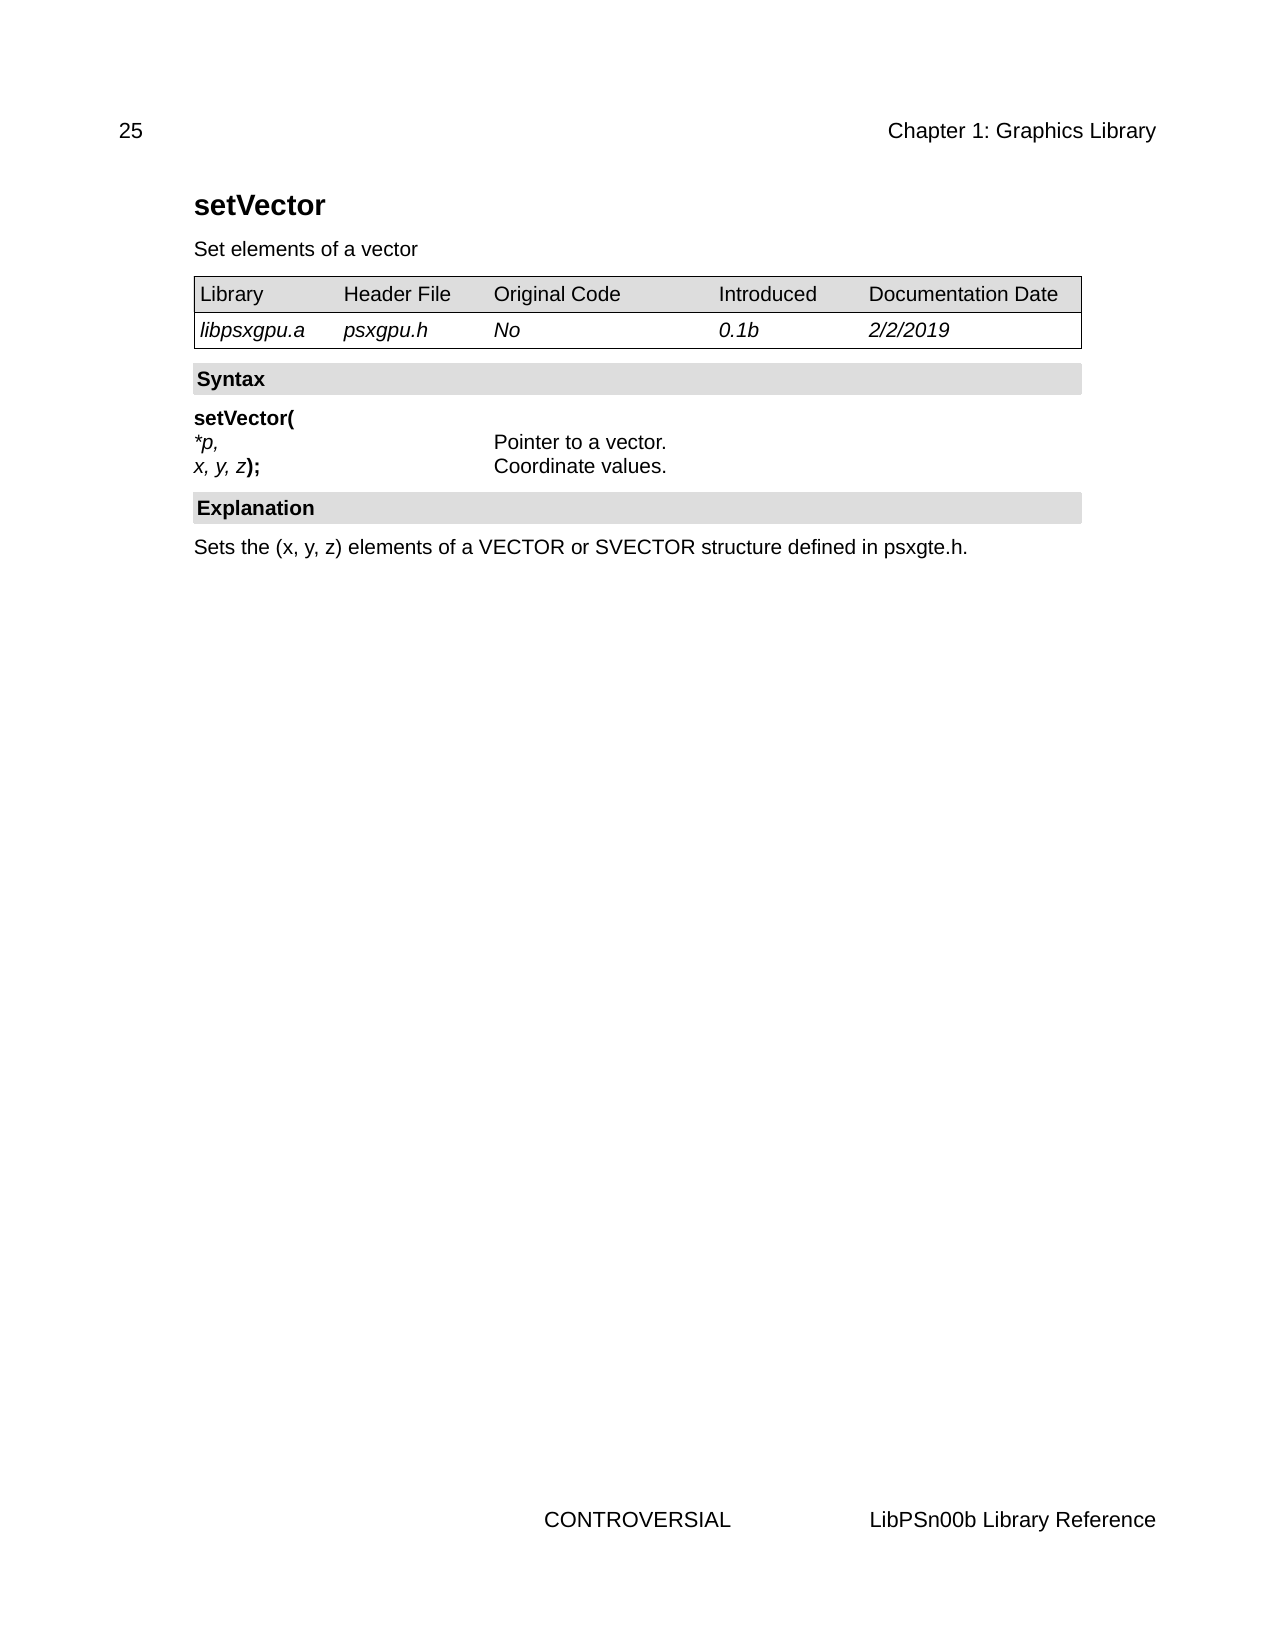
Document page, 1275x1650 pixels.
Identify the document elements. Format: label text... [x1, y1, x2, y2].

text *p, Pointer to a vector. [193, 429, 1081, 453]
subtitle Syntax [195, 365, 1081, 394]
subtitle setVector [193, 188, 1081, 222]
text x, y, z); Coordinate values. [193, 453, 1081, 477]
subtitle Explanation [195, 494, 1081, 523]
text Library Header File Original Code Introduced Documentation Date [195, 277, 1081, 312]
text Sets the (x, y, z) elements of a VECTOR or SVECTOR structure defined in psxgte.h. [193, 535, 1081, 559]
text Set elements of a vector [193, 237, 1081, 261]
text setVector( [193, 406, 1081, 429]
text libpsxgpu.a psxgpu.h No 0.1b 2/2/2019 [195, 313, 1081, 348]
